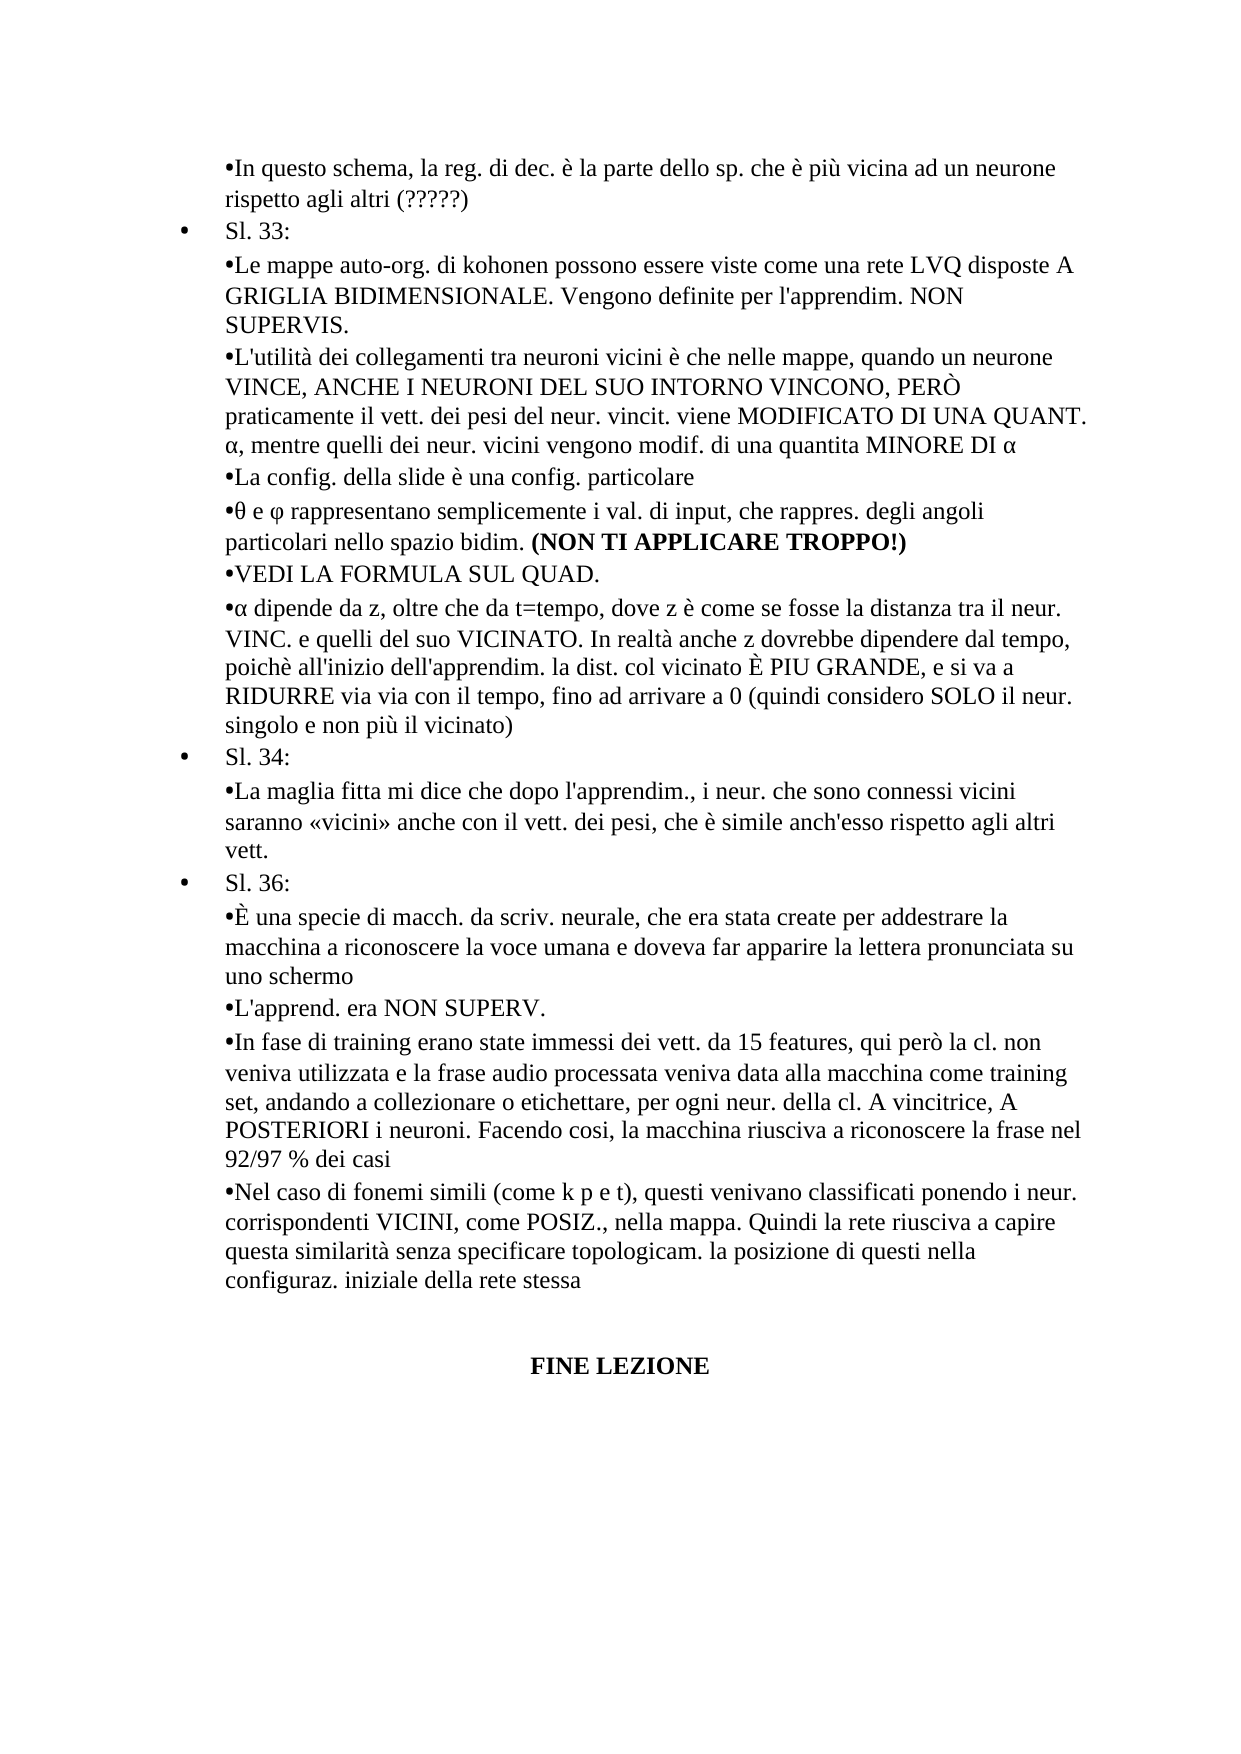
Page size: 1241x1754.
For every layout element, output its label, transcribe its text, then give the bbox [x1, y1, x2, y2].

list Nel caso di fonemi simili (come k p e t), questi venivano classificati ponendo i neur. corrispondenti VICINI, come POSIZ., nella mappa. Quindi la rete riusciva a capire questa similarità senza specificare topologicam. la posizione di questi nella configuraz. iniziale della rete stessa [225, 1173, 1090, 1293]
list L'utilità dei collegamenti tra neuroni vicini è che nelle mappe, quando un neurone VINCE, ANCHE I NEURONI DEL SUO INTORNO VINCONO, PERÒ praticamente il vett. dei pesi del neur. vincit. viene MODIFICATO DI UNA QUANT. α, mentre quelli dei neur. vicini vengono modif. di una quantita MINORE DI α [225, 338, 1090, 459]
list È una specie di macch. da scriv. neurale, che era stata create per addestrare la macchina a riconoscere la voce umana e doveva far apparire la lettera pronunciata su uno schermo [225, 898, 1090, 990]
list Sl. 36: [180, 864, 1090, 898]
list La maglia fitta mi dice che dopo l'apprendim., i neur. che sono connessi vicini saranno «vicini» anche con il vett. dei pesi, che è simile anch'esso rispetto agli altri vett. [225, 773, 1090, 864]
list Le mappe auto-org. di kohonen possono essere viste come una rete LVQ disposte A GRIGLIA BIDIMENSIONALE. Vengono definite per l'apprendim. NON SUPERVIS. [225, 247, 1090, 338]
list La config. della slide è una config. particolare [225, 459, 1090, 493]
list In questo schema, la reg. di dec. è la parte dello sp. che è più vicina ad un neurone rispetto agli altri (?????) [225, 150, 1090, 213]
list Sl. 33: [180, 213, 1090, 247]
list α dipende da z, oltre che da t=tempo, dove z è come se fosse la distanza tra il neur. VINC. e quelli del suo VICINATO. In realtà anche z dovrebbe dipendere dal tempo, poichè all'inizio dell'apprendim. la dist. col vicinato È PIU GRANDE, e si va a RIDURRE via via con il tempo, fino ad arrivare a 0 (quindi considero SOLO il neur. singolo e non più il vicinato) [225, 590, 1090, 739]
text FINE LEZIONE [150, 1351, 1090, 1380]
list In fase di training erano state immessi dei vett. da 15 features, qui però la cl. non veniva utilizzata e la frase audio processata veniva data alla macchina come training set, andando a collezionare o etichettare, per ogni neur. della cl. A vincitrice, A POSTERIORI i neuroni. Facendo cosi, la macchina riusciva a riconoscere la frase nel 92/97 % dei casi [225, 1024, 1090, 1173]
list L'apprend. era NON SUPERV. [225, 990, 1090, 1024]
list θ e φ rappresentano semplicemente i val. di input, che rappres. degli angoli particolari nello spazio bidim. (NON TI APPLICARE TROPPO!) [225, 493, 1090, 556]
list Sl. 34: [180, 739, 1090, 773]
list VEDI LA FORMULA SUL QUAD. [225, 556, 1090, 590]
